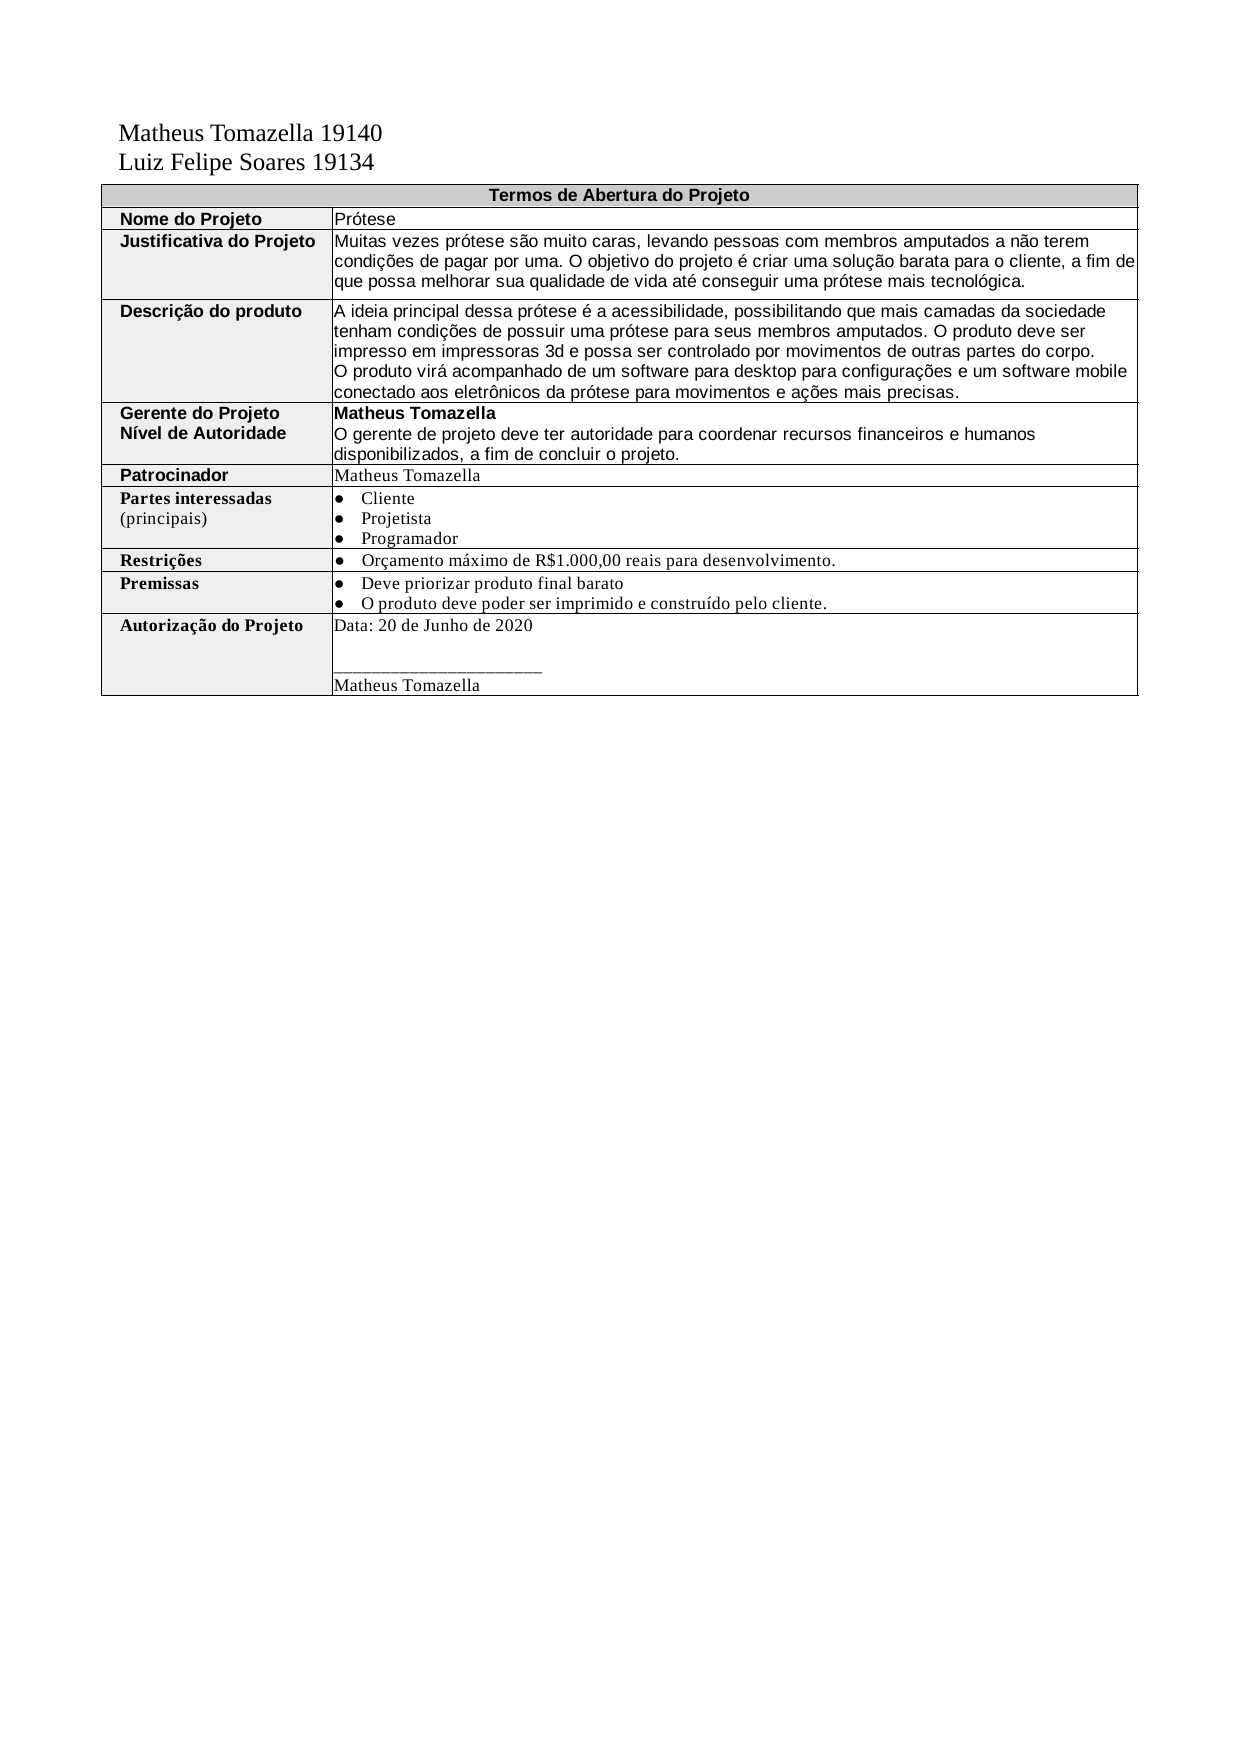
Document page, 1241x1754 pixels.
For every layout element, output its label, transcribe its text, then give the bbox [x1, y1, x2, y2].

text Luiz Felipe Soares 19134 [118, 147, 1122, 176]
text Matheus Tomazella 19140 [118, 118, 1122, 147]
